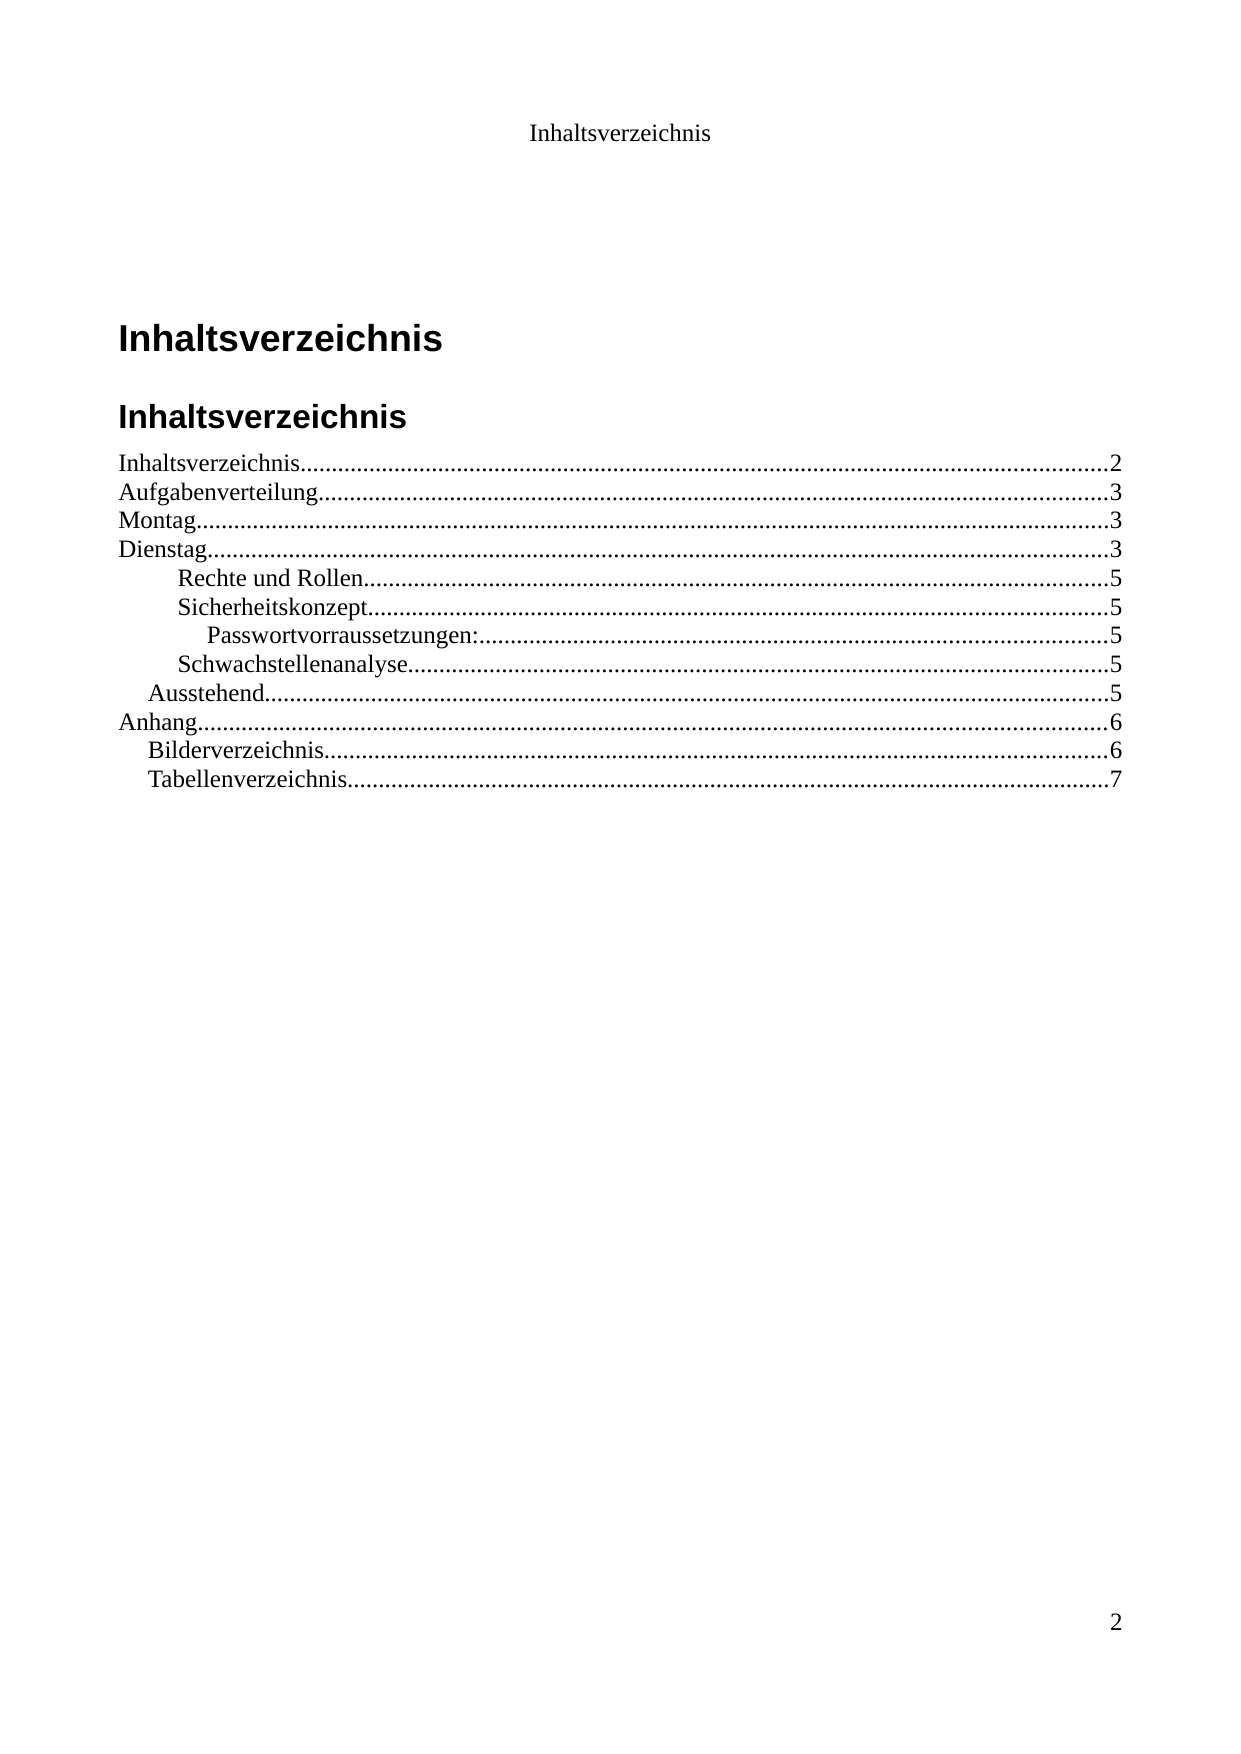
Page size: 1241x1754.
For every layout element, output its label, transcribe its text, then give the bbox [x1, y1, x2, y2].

text Tabellenverzeichnis 7 [148, 764, 1122, 793]
text Sicherheitskonzept 5 [177, 592, 1122, 620]
text Dienstag 3 [118, 534, 1122, 563]
text Schwachstellenanalyse 5 [177, 649, 1122, 678]
text Bilderverzeichnis 6 [148, 735, 1122, 764]
text Passwortvorraussetzungen: 5 [207, 620, 1122, 649]
text Ausstehend 5 [148, 678, 1122, 707]
subtitle Inhaltsverzeichnis [118, 316, 1122, 359]
text Inhaltsverzeichnis 2 [118, 448, 1122, 477]
text Anhang 6 [118, 707, 1122, 735]
text Aufgabenverteilung 3 [118, 477, 1122, 505]
subtitle Inhaltsverzeichnis [118, 397, 1122, 435]
text Montag 3 [118, 505, 1122, 534]
text Rechte und Rollen 5 [177, 563, 1122, 592]
